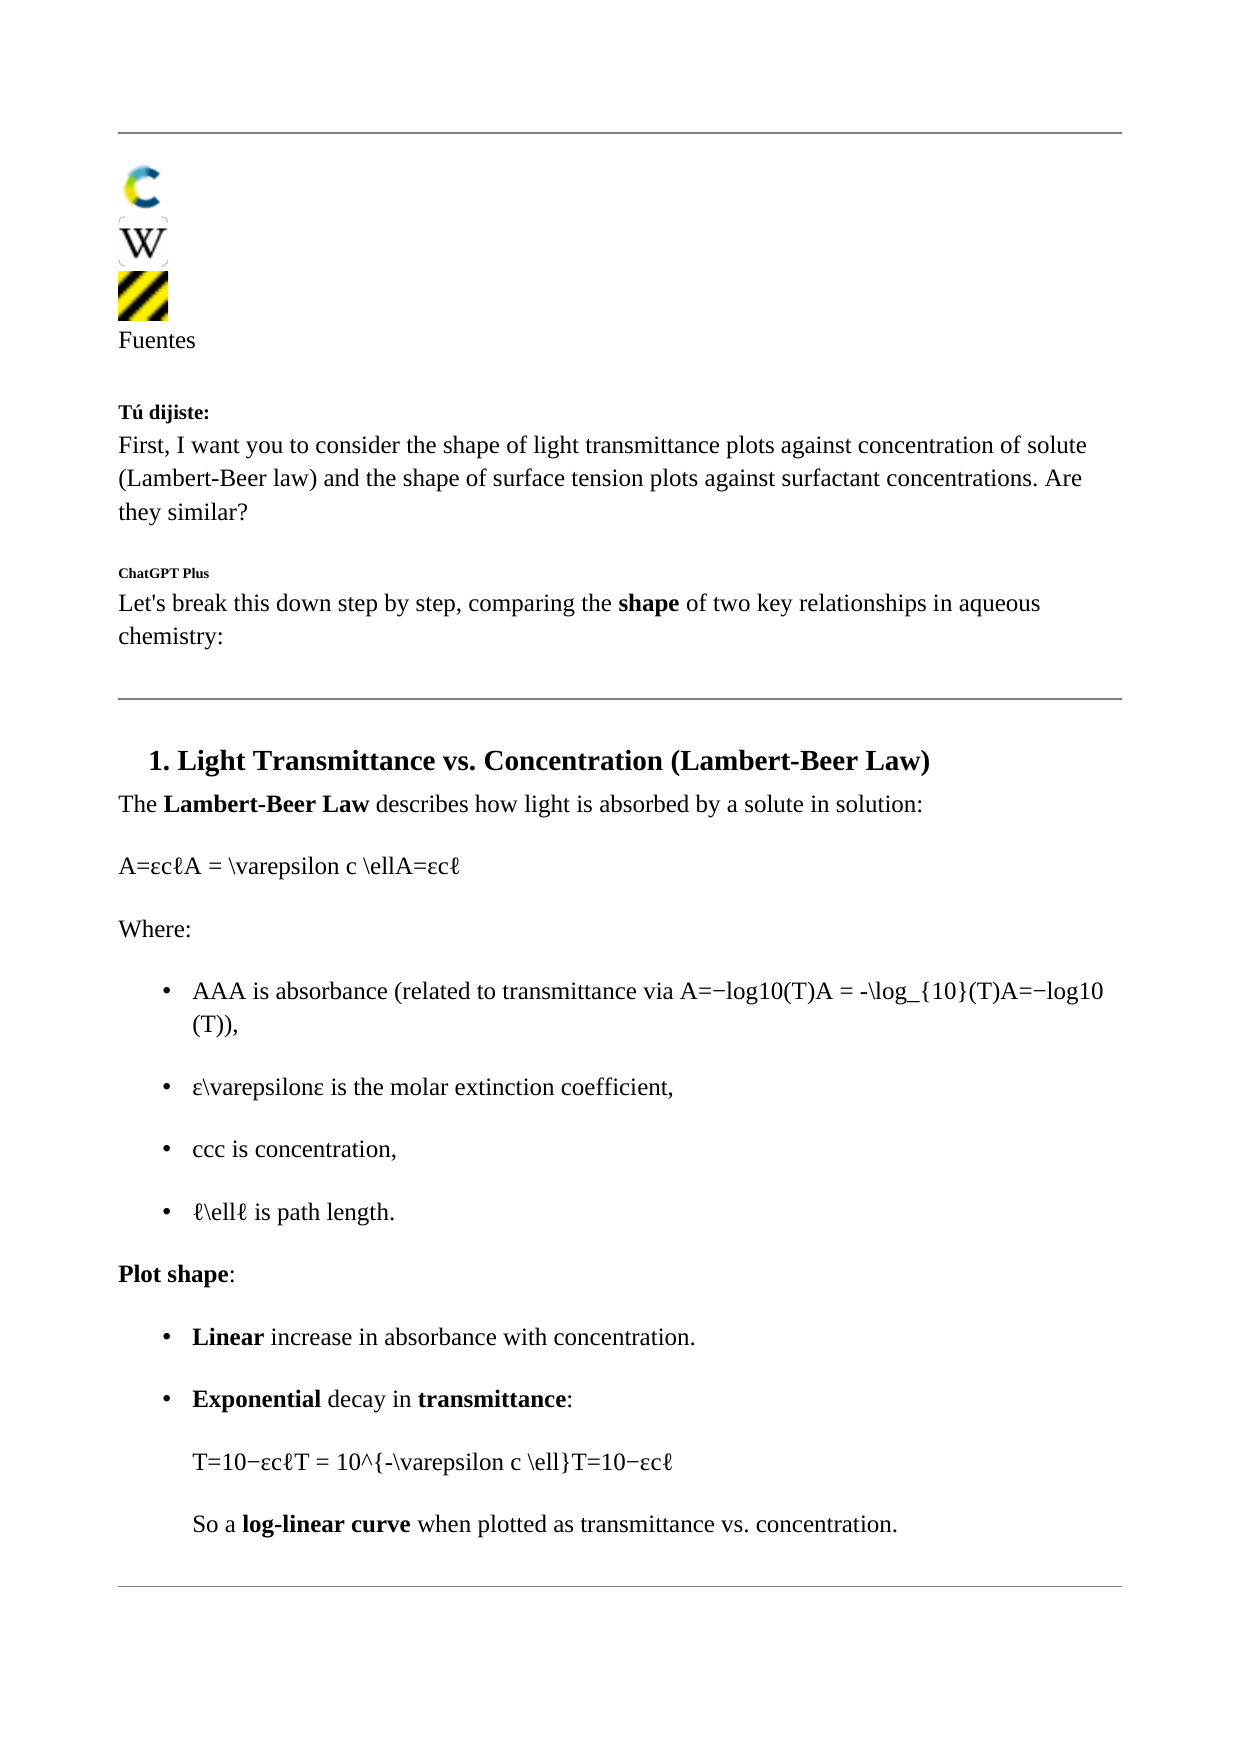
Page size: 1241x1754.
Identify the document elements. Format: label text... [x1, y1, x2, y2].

list AAA is absorbance (related to transmittance via A=−log⁡10(T)A = -\log_{10}(T)A=−log10​(T)), [162, 976, 1122, 1038]
text Fuentes [118, 325, 1122, 354]
list ccc is concentration, [162, 1134, 1122, 1163]
picture [118, 216, 169, 267]
text Let's break this down step by step, comparing the shape of two key relationships in aqueous chemistry: [118, 588, 1122, 650]
picture [118, 271, 169, 321]
subtitle 🧪 1. Light Transmittance vs. Concentration (Lambert-Beer Law) [118, 743, 1122, 776]
text A=εcℓA = \varepsilon c \ellA=εcℓ [118, 851, 1122, 880]
list ℓ\ellℓ is path length. [162, 1197, 1122, 1226]
subtitle Tú dijiste: [118, 400, 1122, 424]
subtitle ChatGPT Plus [118, 565, 1122, 582]
text Plot shape: [118, 1259, 1122, 1288]
picture [118, 162, 169, 213]
list Exponential decay in transmittance: [162, 1384, 1122, 1413]
text Where: [118, 914, 1122, 942]
text First, I want you to consider the shape of light transmittance plots against concentration of solute (Lambert-Beer law) and the shape of surface tension plots against surfactant concentrations. Are they similar? [118, 431, 1122, 525]
list Linear increase in absorbance with concentration. [162, 1322, 1122, 1351]
list T=10−εcℓT = 10^{-\varepsilon c \ell}T=10−εcℓ [162, 1447, 1122, 1476]
text The Lambert-Beer Law describes how light is absorbed by a solute in solution: [118, 789, 1122, 817]
list ε\varepsilonε is the molar extinction coefficient, [162, 1072, 1122, 1101]
list So a log-linear curve when plotted as transmittance vs. concentration. [162, 1509, 1122, 1538]
